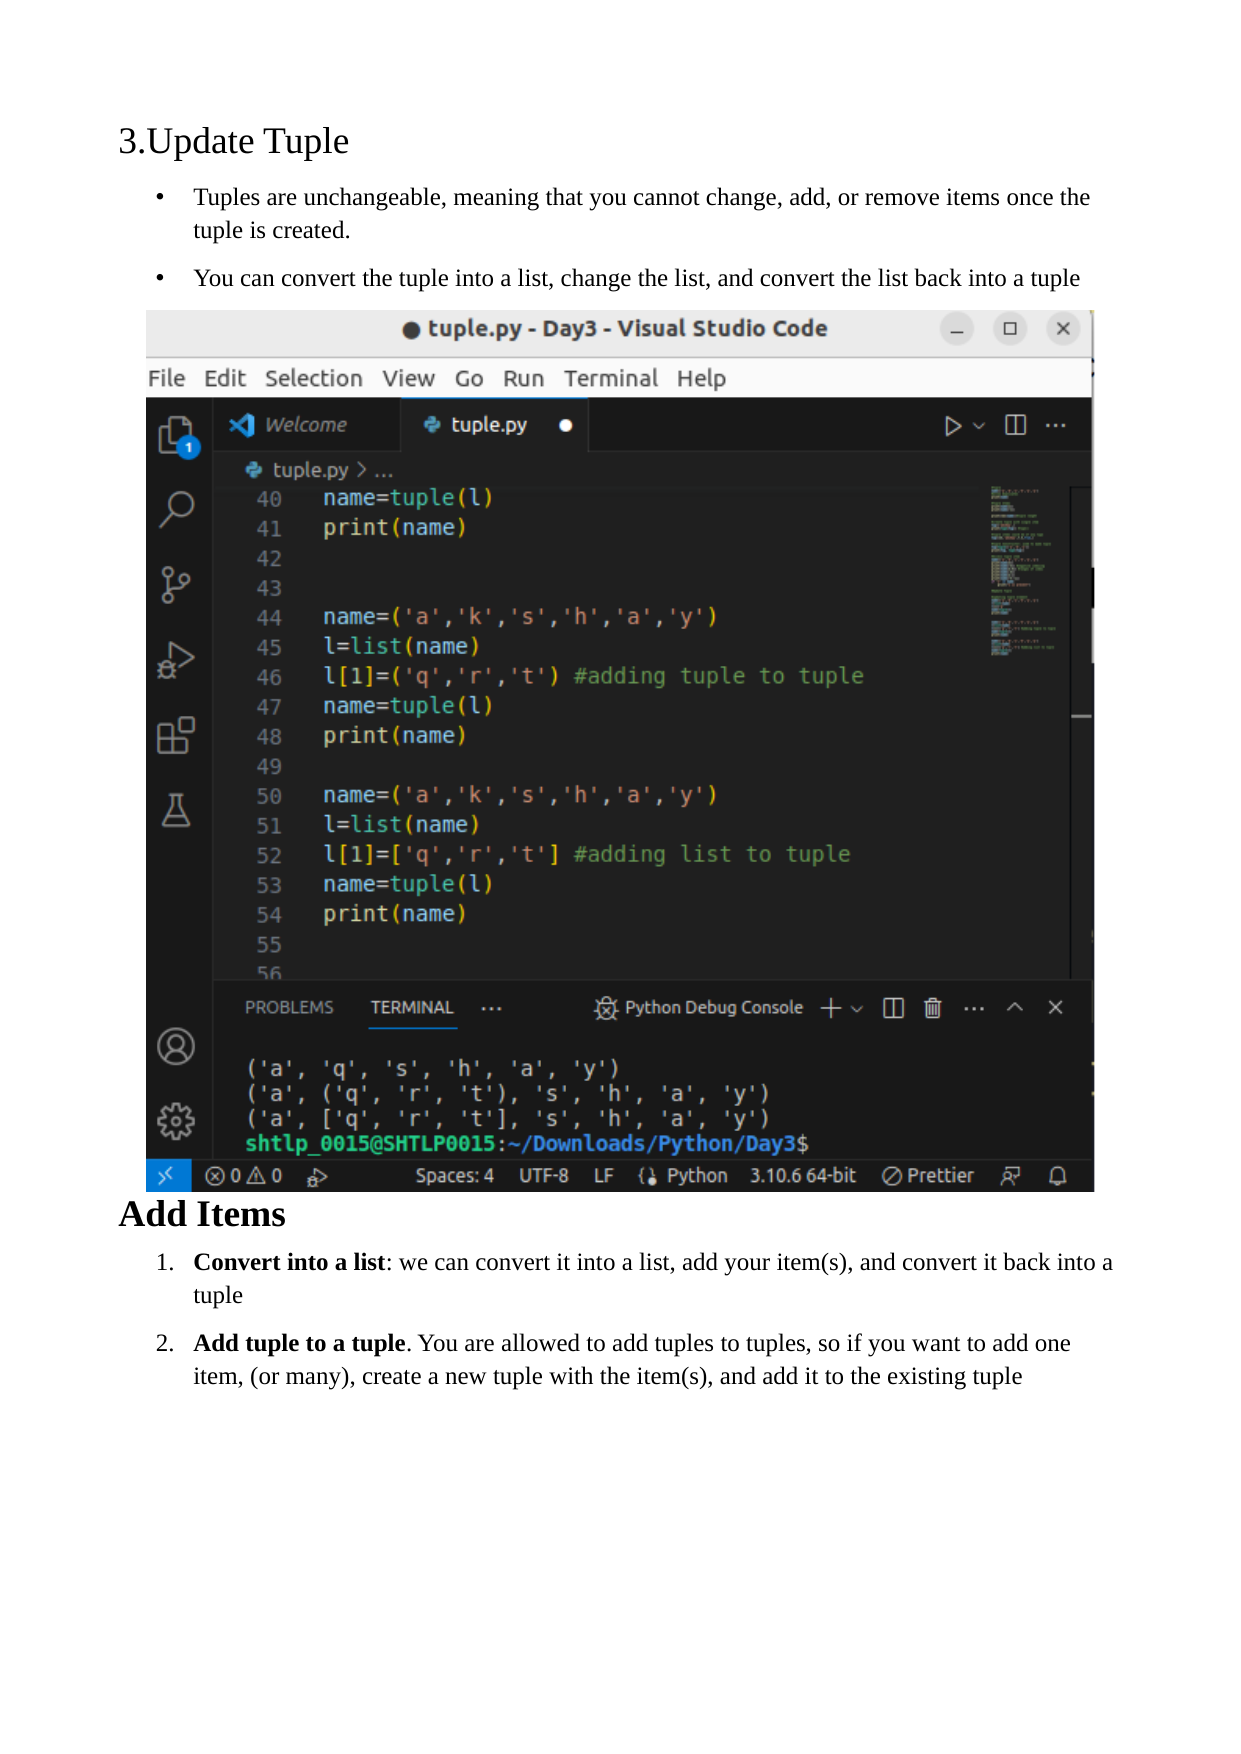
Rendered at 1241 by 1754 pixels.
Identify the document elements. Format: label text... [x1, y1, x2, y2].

list Tuples are unchangeable, meaning that you cannot change, add, or remove items once the tuple is created. [156, 182, 1122, 244]
text 3.Update Tuple [118, 118, 1122, 161]
list Convert into a list: we can convert it into a list, add your item(s), and convert it back into a tuple [156, 1247, 1122, 1309]
list You can convert the tuple into a list, change the list, and convert the list back into a tuple [156, 263, 1122, 292]
subtitle Add Items [118, 331, 1122, 1235]
list Add tuple to a tuple. You are allowed to add tuples to tuples, so if you want to add one item, (or many), create a new tuple with the item(s), and add it to the existing tuple [156, 1328, 1122, 1390]
picture [146, 310, 1095, 1192]
